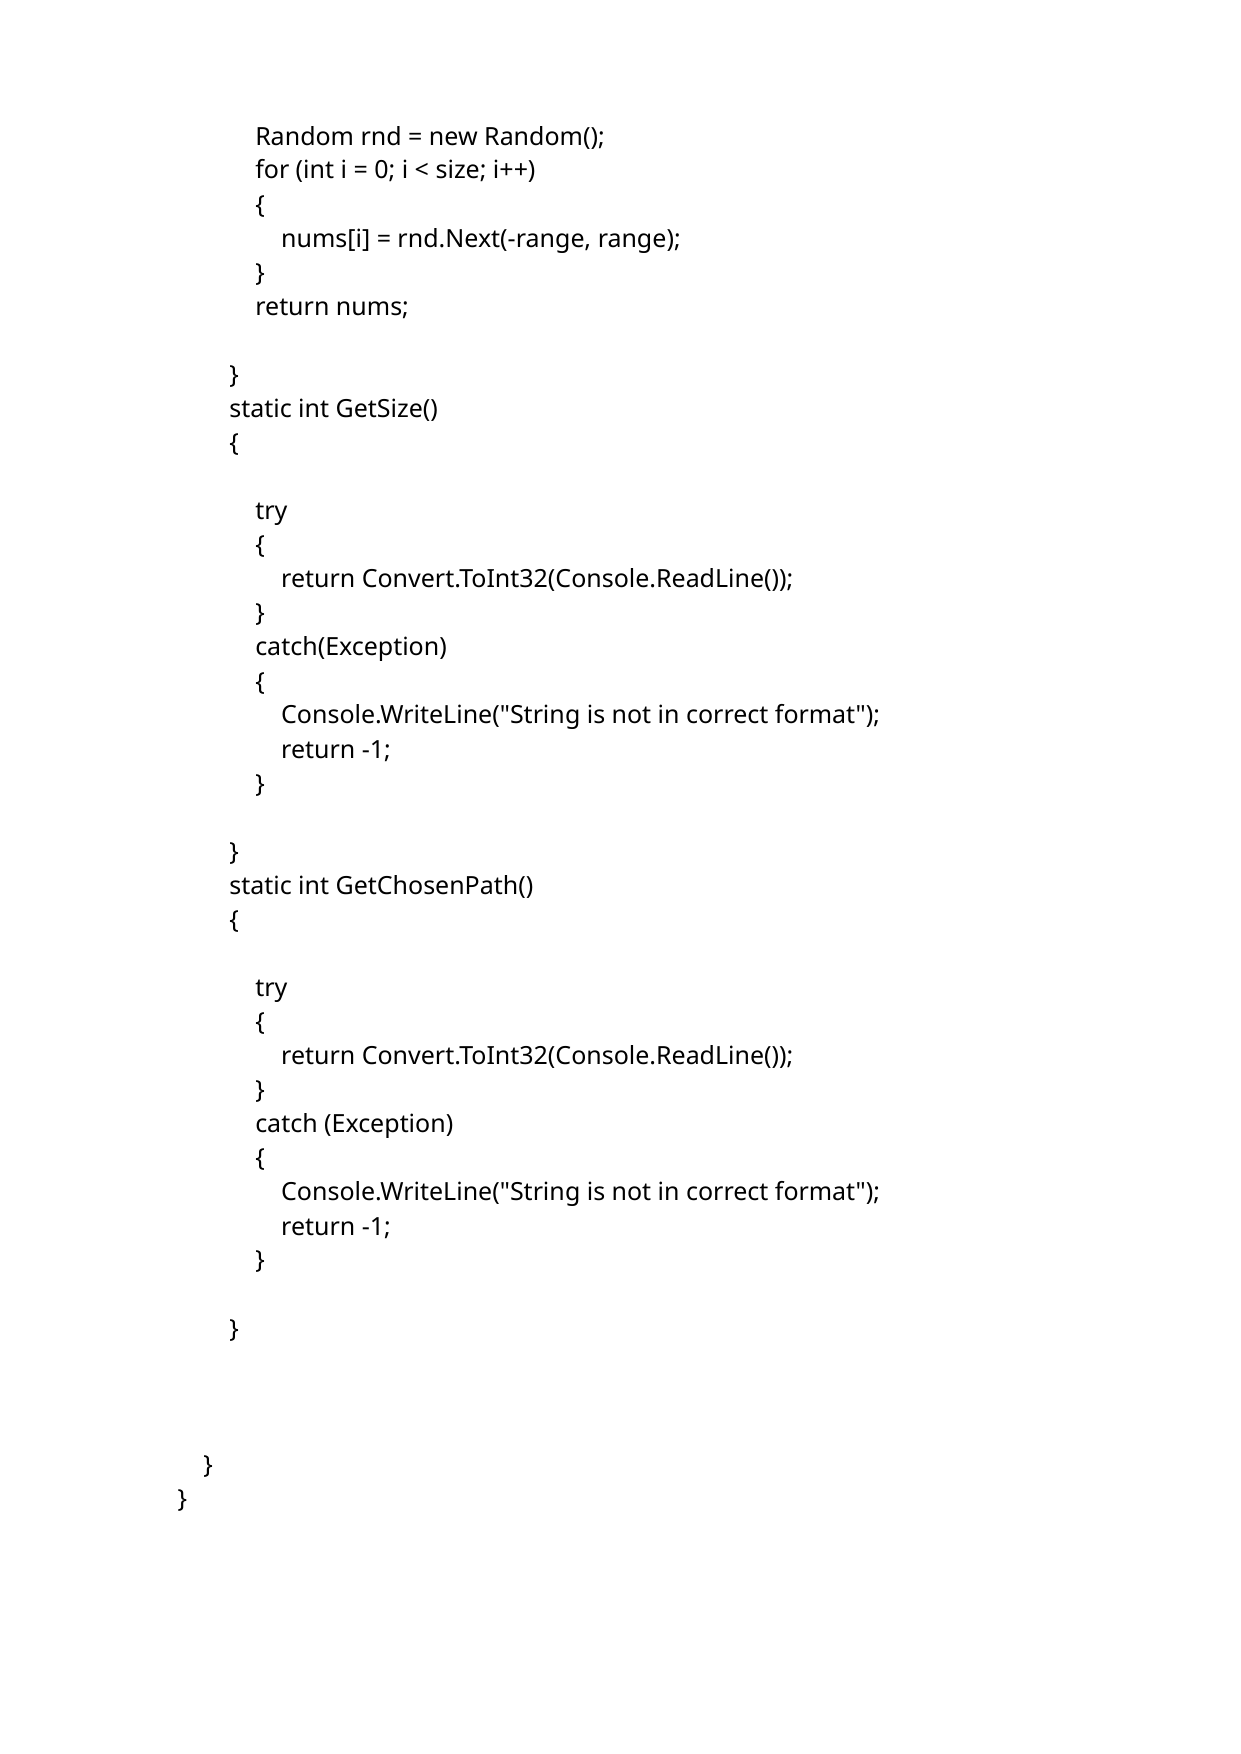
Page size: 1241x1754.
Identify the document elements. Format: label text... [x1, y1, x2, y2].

text return -1; [177, 1208, 1152, 1242]
text { [177, 1004, 1152, 1038]
text } [177, 1447, 1152, 1481]
text { [177, 1140, 1152, 1174]
text { [177, 425, 1152, 459]
text { [177, 902, 1152, 936]
text } [177, 254, 1152, 288]
text } [177, 1481, 1152, 1515]
text } [177, 833, 1152, 867]
text { [177, 186, 1152, 220]
text } [177, 595, 1152, 629]
text for (int i = 0; i < size; i++) [177, 152, 1152, 186]
text try [177, 970, 1152, 1004]
text } [177, 765, 1152, 799]
text { [177, 527, 1152, 561]
text } [177, 1072, 1152, 1106]
text static int GetSize() [177, 391, 1152, 425]
text return Convert.ToInt32(Console.ReadLine()); [177, 561, 1152, 595]
text try [177, 493, 1152, 527]
text } [177, 357, 1152, 391]
text return nums; [177, 288, 1152, 322]
text catch(Exception) [177, 629, 1152, 663]
text Console.WriteLine("String is not in correct format"); [177, 697, 1152, 731]
text nums[i] = rnd.Next(-range, range); [177, 220, 1152, 254]
text } [177, 1242, 1152, 1276]
text Console.WriteLine("String is not in correct format"); [177, 1174, 1152, 1208]
text Random rnd = new Random(); [177, 118, 1152, 152]
text } [177, 1310, 1152, 1344]
text static int GetChosenPath() [177, 867, 1152, 902]
text { [177, 663, 1152, 697]
text catch (Exception) [177, 1106, 1152, 1140]
text return Convert.ToInt32(Console.ReadLine()); [177, 1038, 1152, 1072]
text return -1; [177, 731, 1152, 765]
